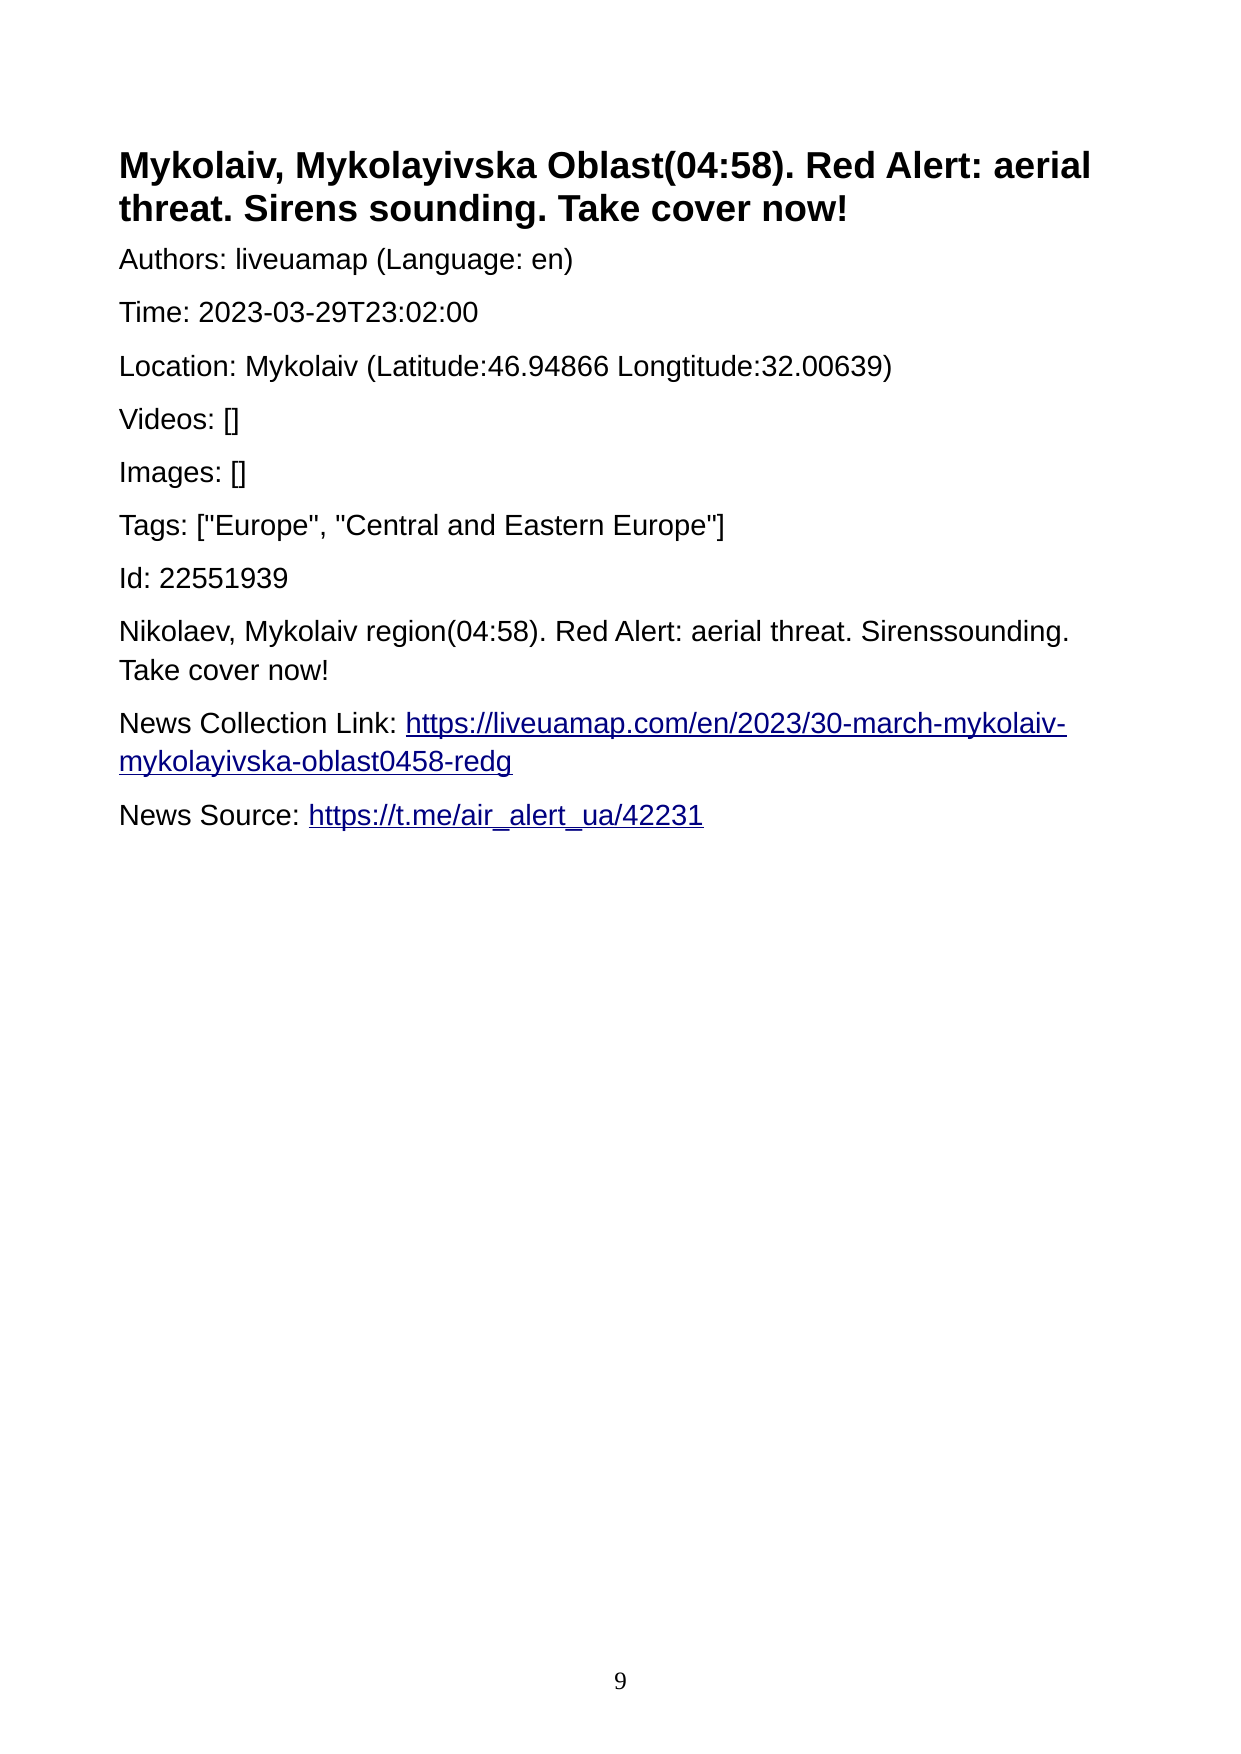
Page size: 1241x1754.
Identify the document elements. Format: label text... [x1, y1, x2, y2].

text Tags: ["Europe", "Central and Eastern Europe"] [118, 508, 1122, 541]
text Authors: liveuamap (Language: en) [118, 242, 1122, 276]
text News Collection Link: https://liveuamap.com/en/2023/30-march-mykolaiv-mykolayivska-oblast0458-redg [118, 706, 1122, 778]
text Images: [] [118, 455, 1122, 488]
text News Source: https://t.me/air_alert_ua/42231 [118, 797, 1122, 831]
text Time: 2023-03-29T23:02:00 [118, 295, 1122, 329]
subtitle Mykolaiv, Mykolayivska Oblast(04:58). Red Alert: aerial threat. Sirens sounding. Take cover now! [118, 143, 1122, 230]
text Location: Mykolaiv (Latitude:46.94866 Longtitude:32.00639) [118, 348, 1122, 382]
text Nikolaev, Mykolaiv region(04:58). Red Alert: aerial threat. Sirenssounding. Take cover now! [118, 614, 1122, 686]
text Videos: [] [118, 402, 1122, 435]
text Id: 22551939 [118, 561, 1122, 594]
